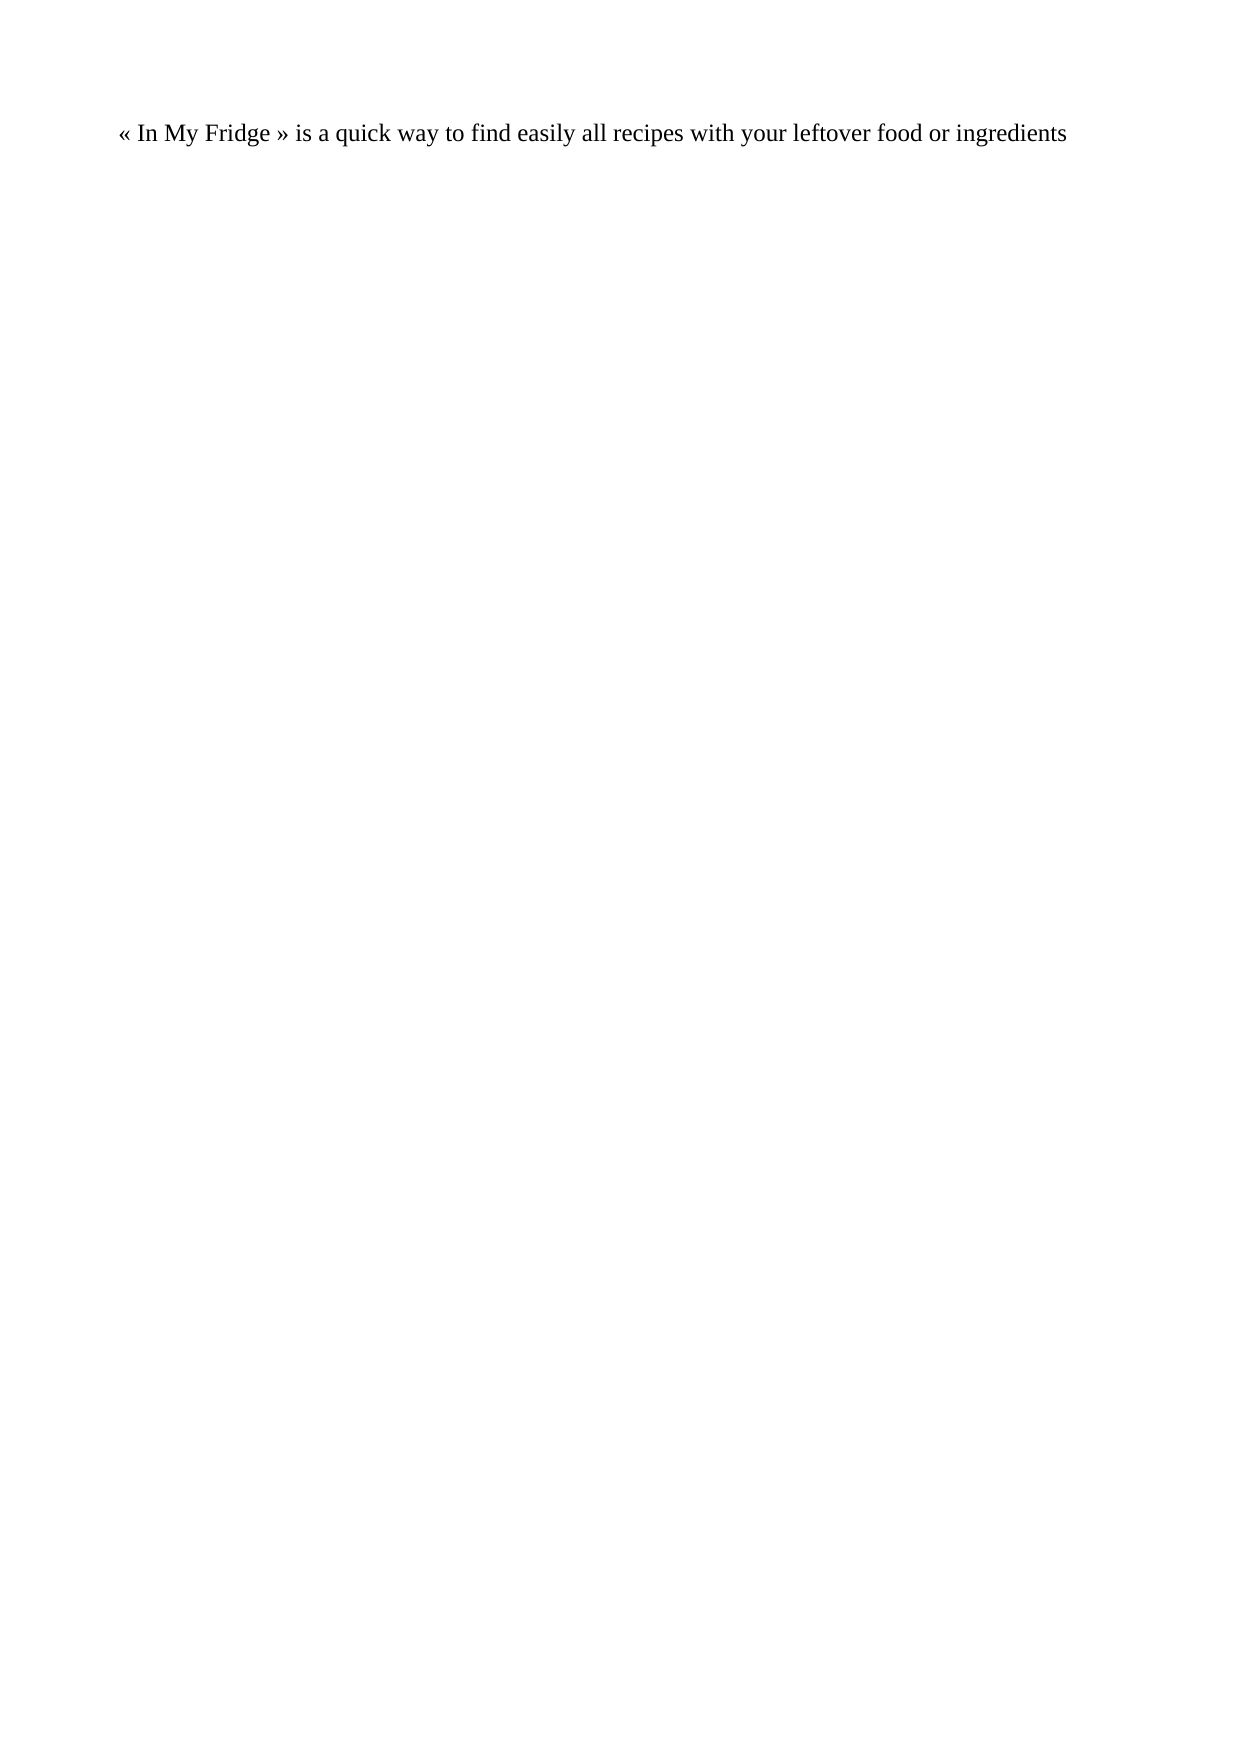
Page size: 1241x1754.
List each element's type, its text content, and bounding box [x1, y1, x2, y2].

text « In My Fridge » is a quick way to find easily all recipes with your leftover food or ingredients [118, 118, 1122, 147]
